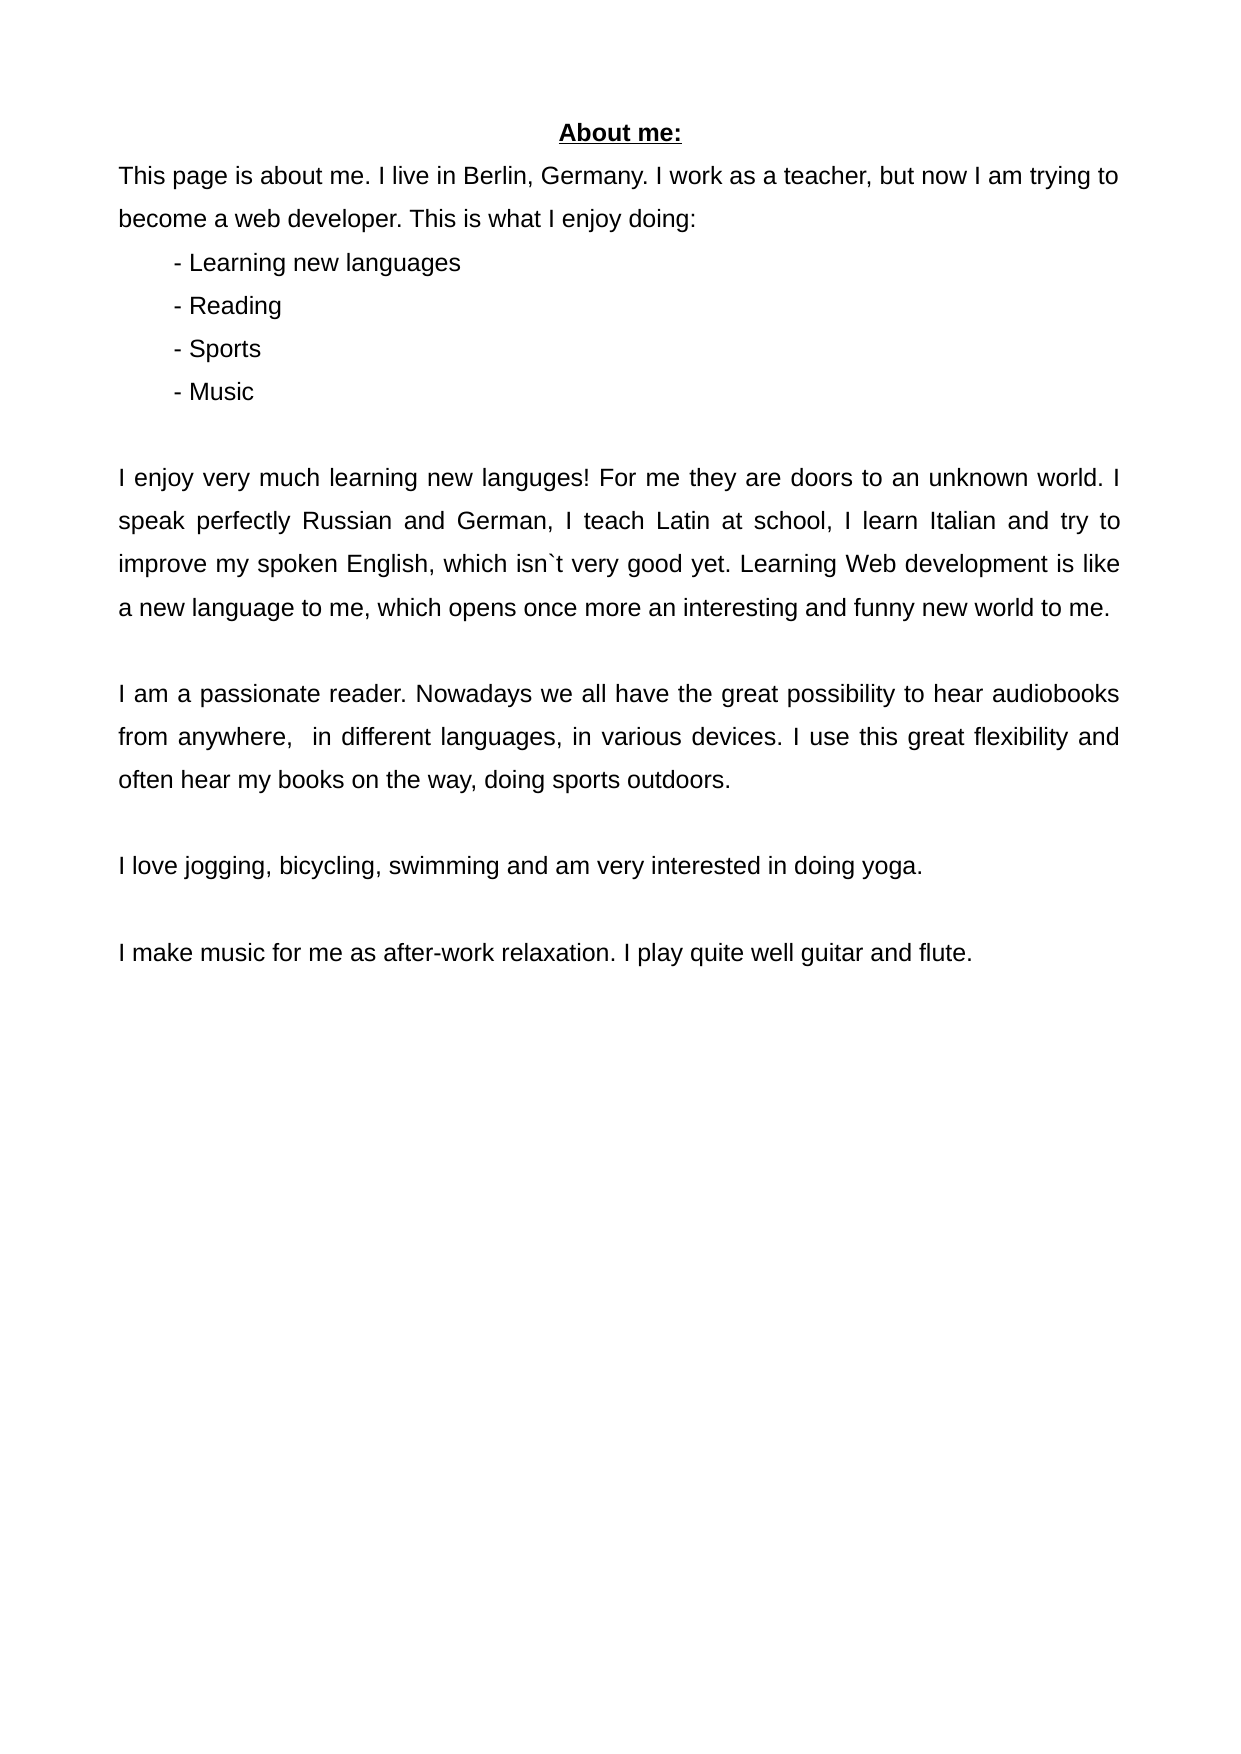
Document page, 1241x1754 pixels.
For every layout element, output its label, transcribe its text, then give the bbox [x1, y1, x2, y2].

text This page is about me. I live in Berlin, Germany. I work as a teacher, but now I am trying to become a web developer. This is what I enjoy doing: [118, 161, 1122, 233]
text About me: [118, 118, 1122, 147]
text - Music [118, 377, 1122, 406]
text I make music for me as after-work relaxation. I play quite well guitar and flute. [118, 937, 1122, 966]
text - Learning new languages [118, 247, 1122, 276]
text - Reading [118, 291, 1122, 319]
text - Sports [118, 334, 1122, 362]
text I am a passionate reader. Nowadays we all have the great possibility to hear audiobooks from anywhere, in different languages, in various devices. I use this great flexibility and often hear my books on the way, doing sports outdoors. [118, 679, 1122, 794]
text I love jogging, bicycling, swimming and am very interested in doing yoga. [118, 851, 1122, 880]
text I enjoy very much learning new languges! For me they are doors to an unknown world. I speak perfectly Russian and German, I teach Latin at school, I learn Italian and try to improve my spoken English, which isn`t very good yet. Learning Web development is like a new language to me, which opens once more an interesting and funny new world to me. [118, 463, 1122, 621]
